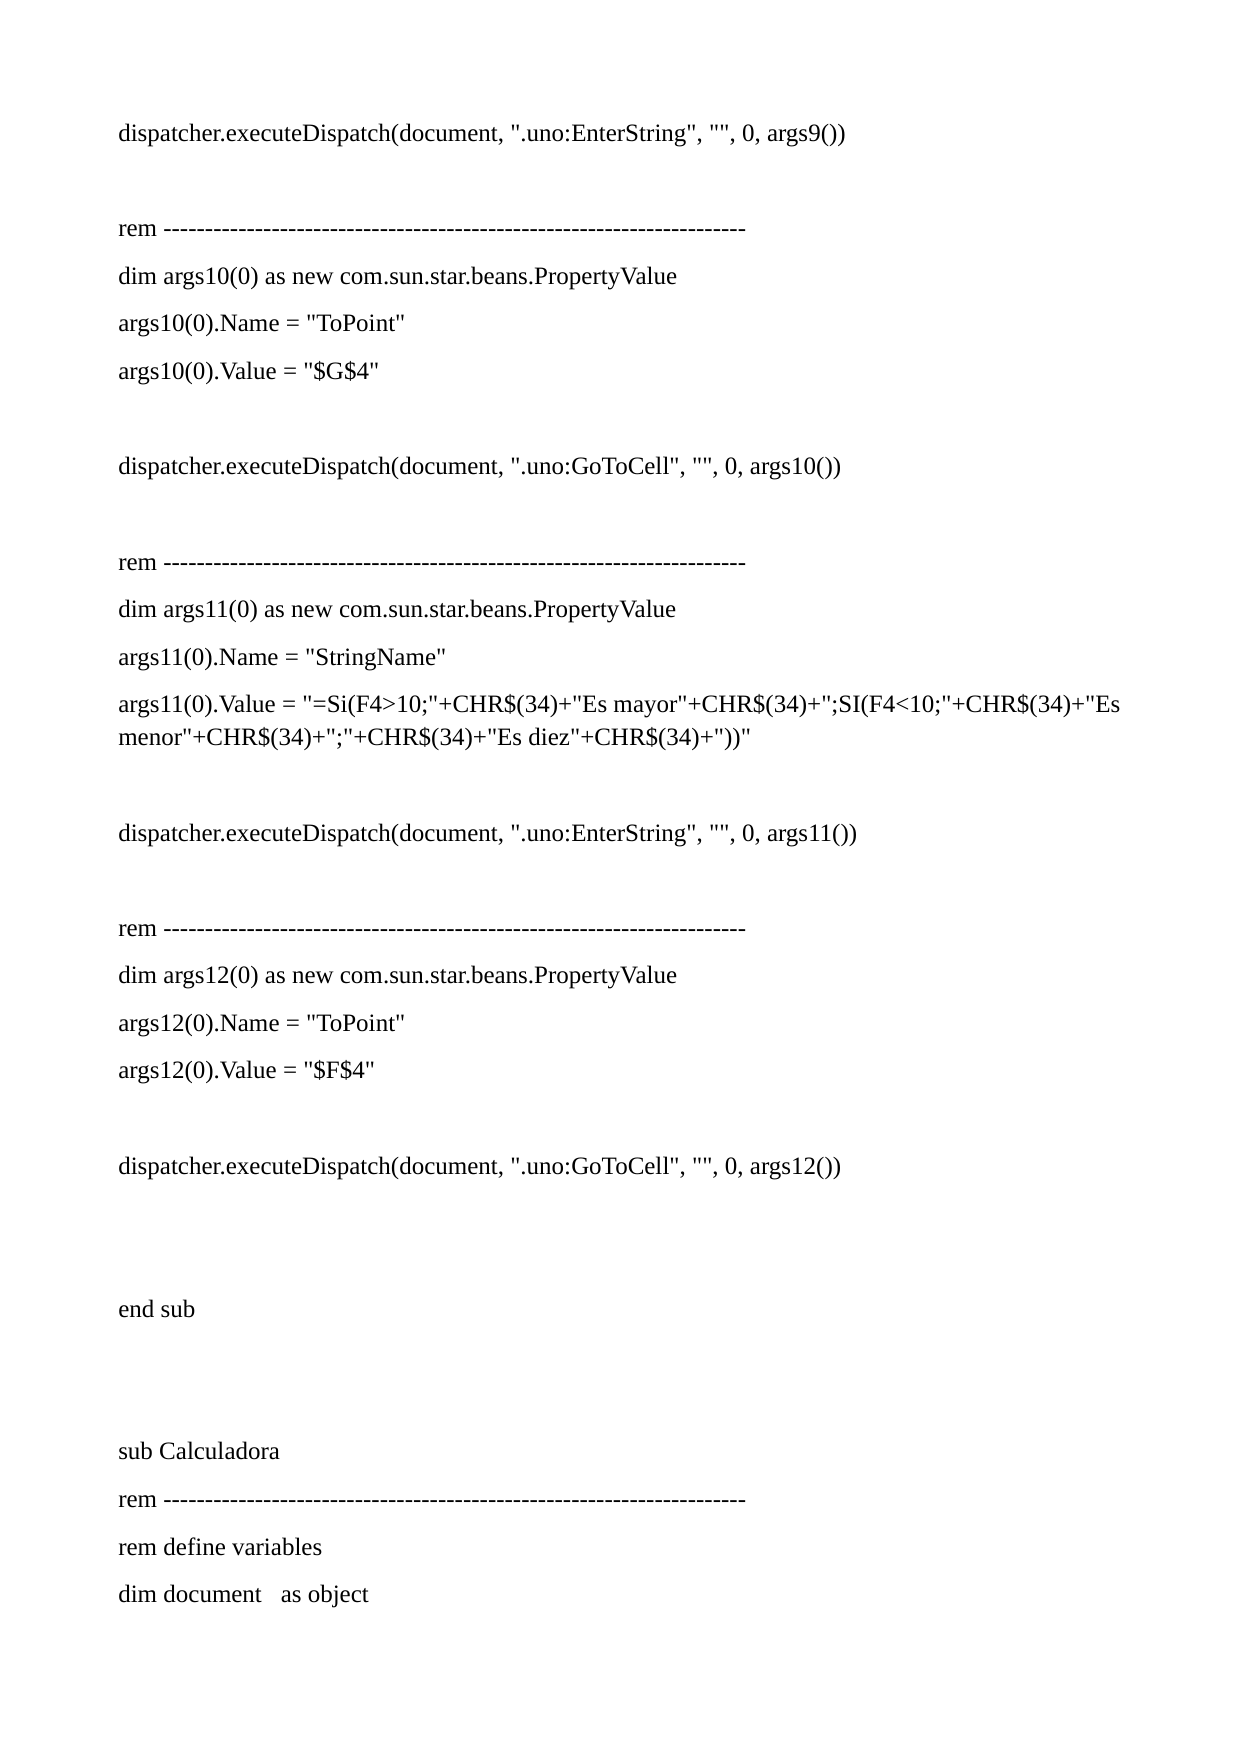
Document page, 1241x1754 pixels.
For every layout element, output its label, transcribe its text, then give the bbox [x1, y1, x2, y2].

text dim document as object [118, 1579, 1122, 1608]
text dispatcher.executeDispatch(document, ".uno:EnterString", "", 0, args9()) [118, 118, 1122, 147]
text dispatcher.executeDispatch(document, ".uno:EnterString", "", 0, args11()) [118, 818, 1122, 846]
text rem ---------------------------------------------------------------------- [118, 1484, 1122, 1513]
text args11(0).Value = "=Si(F4>10;"+CHR$(34)+"Es mayor"+CHR$(34)+";SI(F4<10;"+CHR$(34)+"Es menor"+CHR$(34)+";"+CHR$(34)+"Es diez"+CHR$(34)+"))" [118, 689, 1122, 751]
text args12(0).Name = "ToPoint" [118, 1008, 1122, 1037]
text sub Calculadora [118, 1436, 1122, 1465]
text end sub [118, 1294, 1122, 1322]
text dim args10(0) as new com.sun.star.beans.PropertyValue [118, 261, 1122, 290]
text args10(0).Value = "$G$4" [118, 356, 1122, 385]
text args10(0).Name = "ToPoint" [118, 308, 1122, 337]
text dim args12(0) as new com.sun.star.beans.PropertyValue [118, 960, 1122, 989]
text rem ---------------------------------------------------------------------- [118, 213, 1122, 242]
text dispatcher.executeDispatch(document, ".uno:GoToCell", "", 0, args10()) [118, 451, 1122, 480]
text args12(0).Value = "$F$4" [118, 1056, 1122, 1084]
text rem ---------------------------------------------------------------------- [118, 913, 1122, 942]
text rem define variables [118, 1532, 1122, 1560]
text rem ---------------------------------------------------------------------- [118, 547, 1122, 575]
text dispatcher.executeDispatch(document, ".uno:GoToCell", "", 0, args12()) [118, 1151, 1122, 1179]
text args11(0).Name = "StringName" [118, 642, 1122, 671]
text dim args11(0) as new com.sun.star.beans.PropertyValue [118, 594, 1122, 623]
